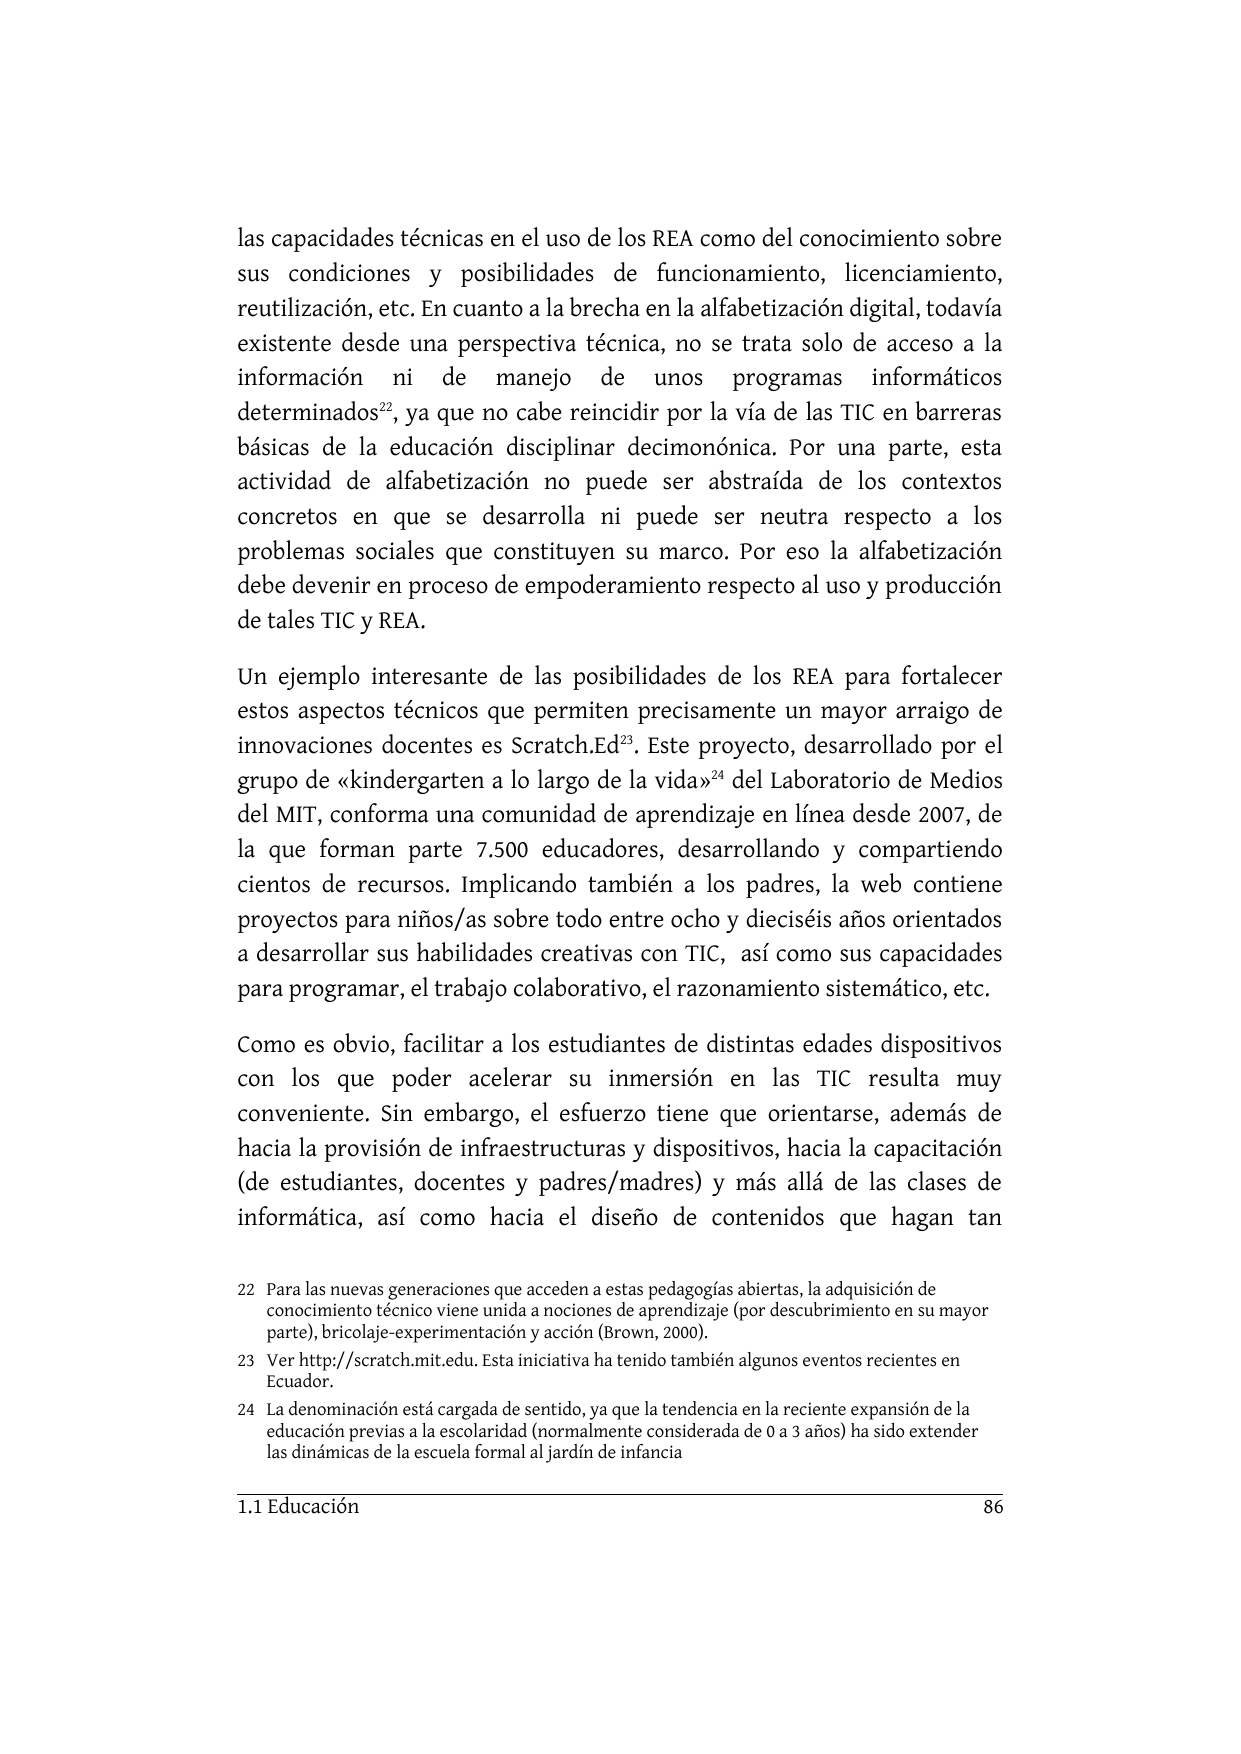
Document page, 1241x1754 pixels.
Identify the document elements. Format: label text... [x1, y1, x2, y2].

text La denominación está cargada de sentido, ya que la tendencia en la reciente expansión de la educación previas a la escolaridad (normalmente considerada de 0 a 3 años) ha sido extender las dinámicas de la escuela formal al jardín de infancia [237, 1399, 1003, 1464]
text Un ejemplo interesante de las posibilidades de los REA para fortalecer estos aspectos técnicos que permiten precisamente un mayor arraigo de innovaciones docentes es Scratch.Ed. Este proyecto, desarrollado por el grupo de «kindergarten a lo largo de la vida» del Laboratorio de Medios del MIT, conforma una comunidad de aprendizaje en línea desde 2007, de la que forman parte 7.500 educadores, desarrollando y compartiendo cientos de recursos. Implicando también a los padres, la web contiene proyectos para niños/as sobre todo entre ocho y dieciséis años orientados a desarrollar sus habilidades creativas con TIC, así como sus capacidades para programar, el trabajo colaborativo, el razonamiento sistemático, etc. [237, 662, 1003, 1003]
text Ver http://scratch.mit.edu. Esta iniciativa ha tenido también algunos eventos recientes en Ecuador. [237, 1349, 1003, 1393]
text las capacidades técnicas en el uso de los REA como del conocimiento sobre sus condiciones y posibilidades de funcionamiento, licenciamiento, reutilización, etc. En cuanto a la brecha en la alfabetización digital, todavía existente desde una perspectiva técnica, no se trata solo de acceso a la información ni de manejo de unos programas informáticos determinados, ya que no cabe reincidir por la vía de las TIC en barreras básicas de la educación disciplinar decimonónica. Por una parte, esta actividad de alfabetización no puede ser abstraída de los contextos concretos en que se desarrolla ni puede ser neutra respecto a los problemas sociales que constituyen su marco. Por eso la alfabetización debe devenir en proceso de empoderamiento respecto al uso y producción de tales TIC y REA. [237, 225, 1003, 636]
text Para las nuevas generaciones que acceden a estas pedagogías abiertas, la adquisición de conocimiento técnico viene unida a nociones de aprendizaje (por descubrimiento en su mayor parte), bricolaje-experimentación y acción (Brown, 2000). [237, 1278, 1003, 1343]
text Como es obvio, facilitar a los estudiantes de distintas edades dispositivos con los que poder acelerar su inmersión en las TIC resulta muy conveniente. Sin embargo, el esfuerzo tiene que orientarse, además de hacia la provisión de infraestructuras y dispositivos, hacia la capacitación (de estudiantes, docentes y padres/madres) y más allá de las clases de informática, así como hacia el diseño de contenidos que hagan tan [237, 1030, 1003, 1233]
